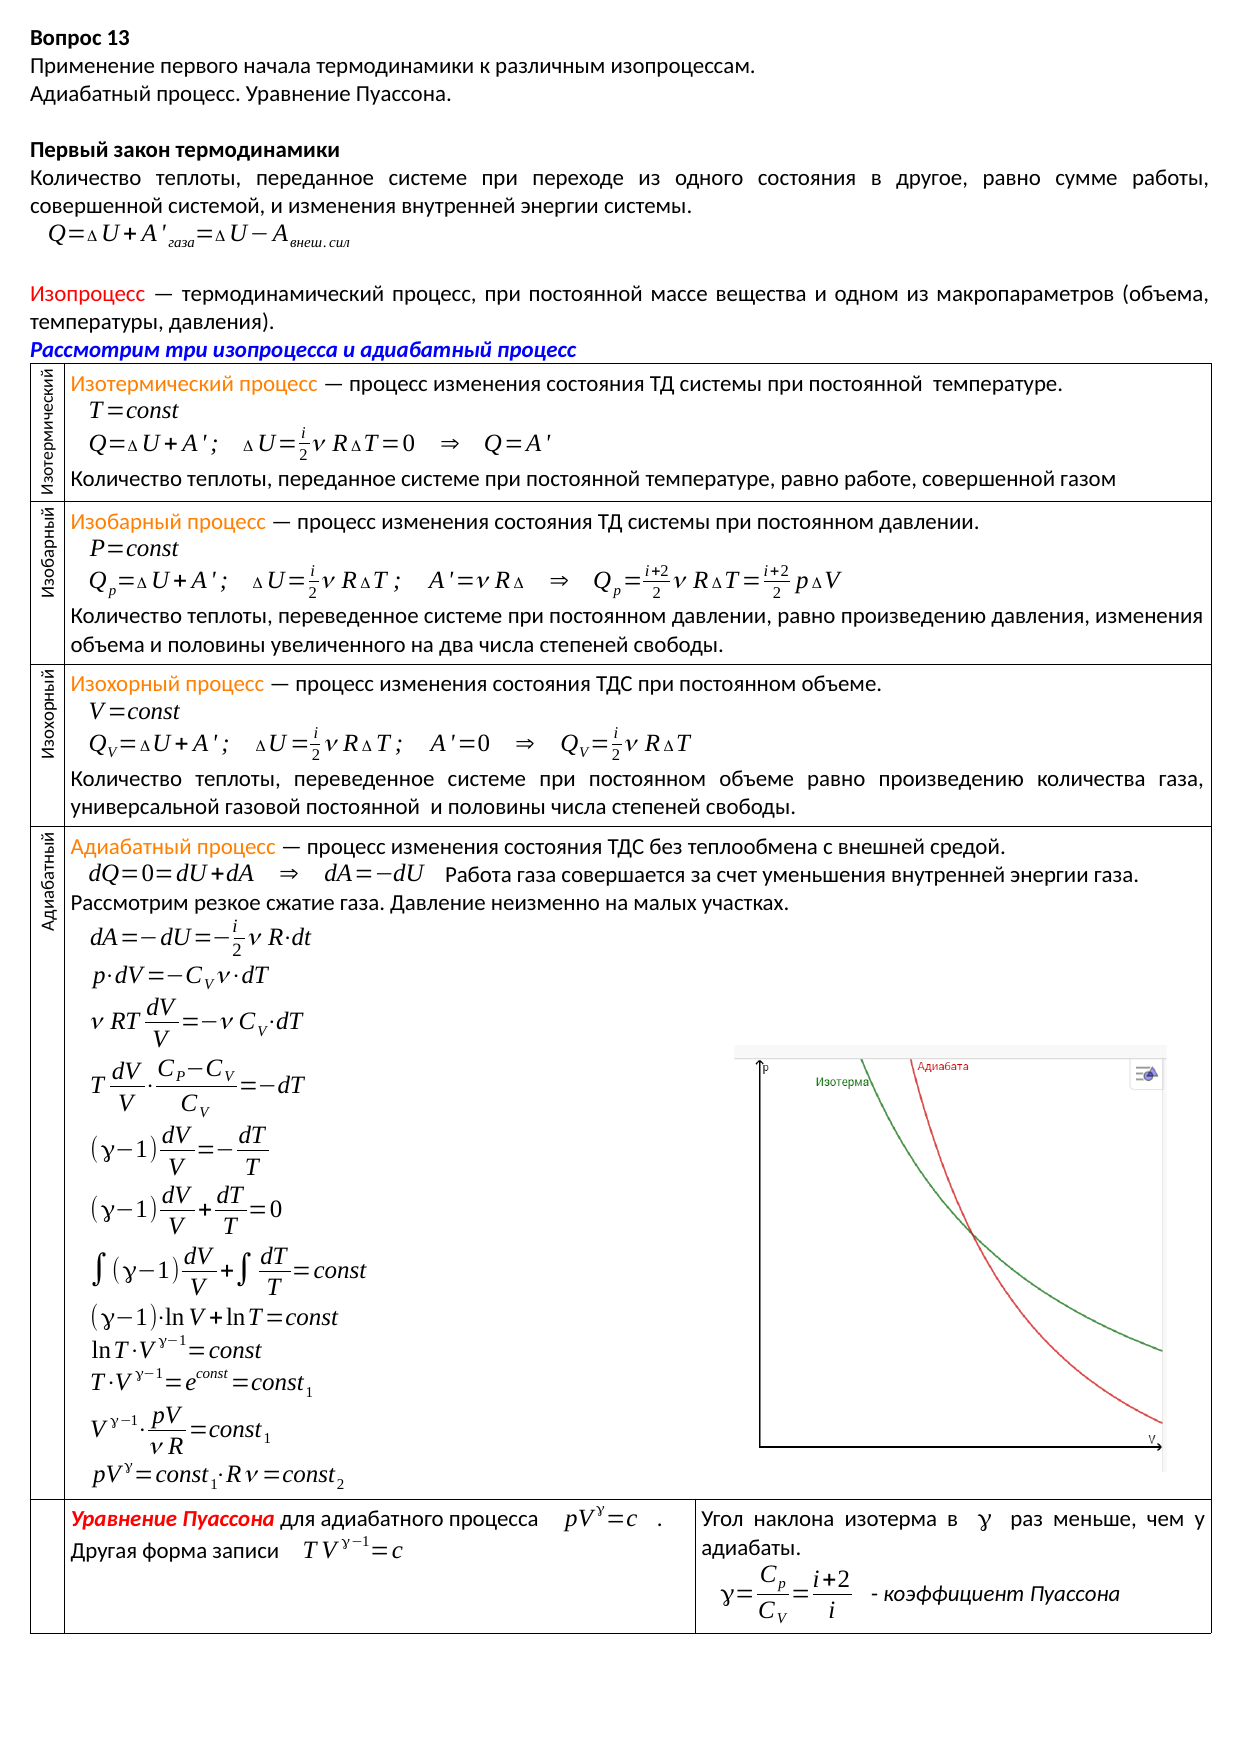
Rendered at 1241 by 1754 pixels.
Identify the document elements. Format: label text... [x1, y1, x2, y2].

table_cell [31, 1500, 64, 1633]
text Первый закон термодинамики [30, 136, 1211, 163]
table_cell Изобарный процесс — процесс изменения состояния ТД системы при постоянном давлении. Количество теплоты, переведенное системе при постоянном давлении, равно произведению давления, изменения объема и половины увеличенного на два числа степеней свободы. [65, 502, 1211, 663]
text Адиабатный процесс. Уравнение Пуассона. [30, 79, 1211, 107]
table_cell Изохорный процесс — процесс изменения состояния ТДС при постоянном объеме. Количество теплоты, переведенное системе при постоянном объеме равно произведению количества газа, универсальной газовой постоянной и половины числа степеней свободы. [65, 665, 1211, 826]
table_header Изотермический [31, 364, 64, 501]
table_cell Адиабатный [31, 827, 64, 1498]
text Применение первого начала термодинамики к различным изопроцессам. [30, 51, 1211, 79]
text Количество теплоты, переданное системе при переходе из одного состояния в другое, равно сумме работы, совершенной системой, и изменения внутренней энергии системы. [30, 163, 1211, 219]
text Вопрос 13 [30, 23, 1211, 51]
text Рассмотрим три изопроцесса и адиабатный процесс [30, 335, 1211, 363]
table_header Изотермический процесс — процесс изменения состояния ТД системы при постоянной температуре. Количество теплоты, переданное системе при постоянной температуре, равно работе, совершенной газом [65, 364, 1211, 501]
picture [880, 1045, 1158, 1472]
table_cell Адиабатный процесс — процесс изменения состояния ТДС без теплообмена с внешней средой. Работа газа совершается за счет уменьшения внутренней энергии газа. Рассмотрим резкое сжатие газа. Давление неизменно на малых участках. [65, 827, 1211, 1498]
text Изопроцесс — термодинамический процесс, при постоянной массе вещества и одном из макропараметров (объема, температуры, давления). [30, 279, 1211, 335]
table_cell Изохорный [31, 665, 64, 826]
table_cell Угол наклона изотерма враз меньше, чем у адиабаты. - коэффициент Пуассона [696, 1500, 1211, 1633]
table_cell Изобарный [31, 502, 64, 663]
table_cell Уравнение Пуассона для адиабатного процесса . Другая форма записи [65, 1500, 695, 1633]
